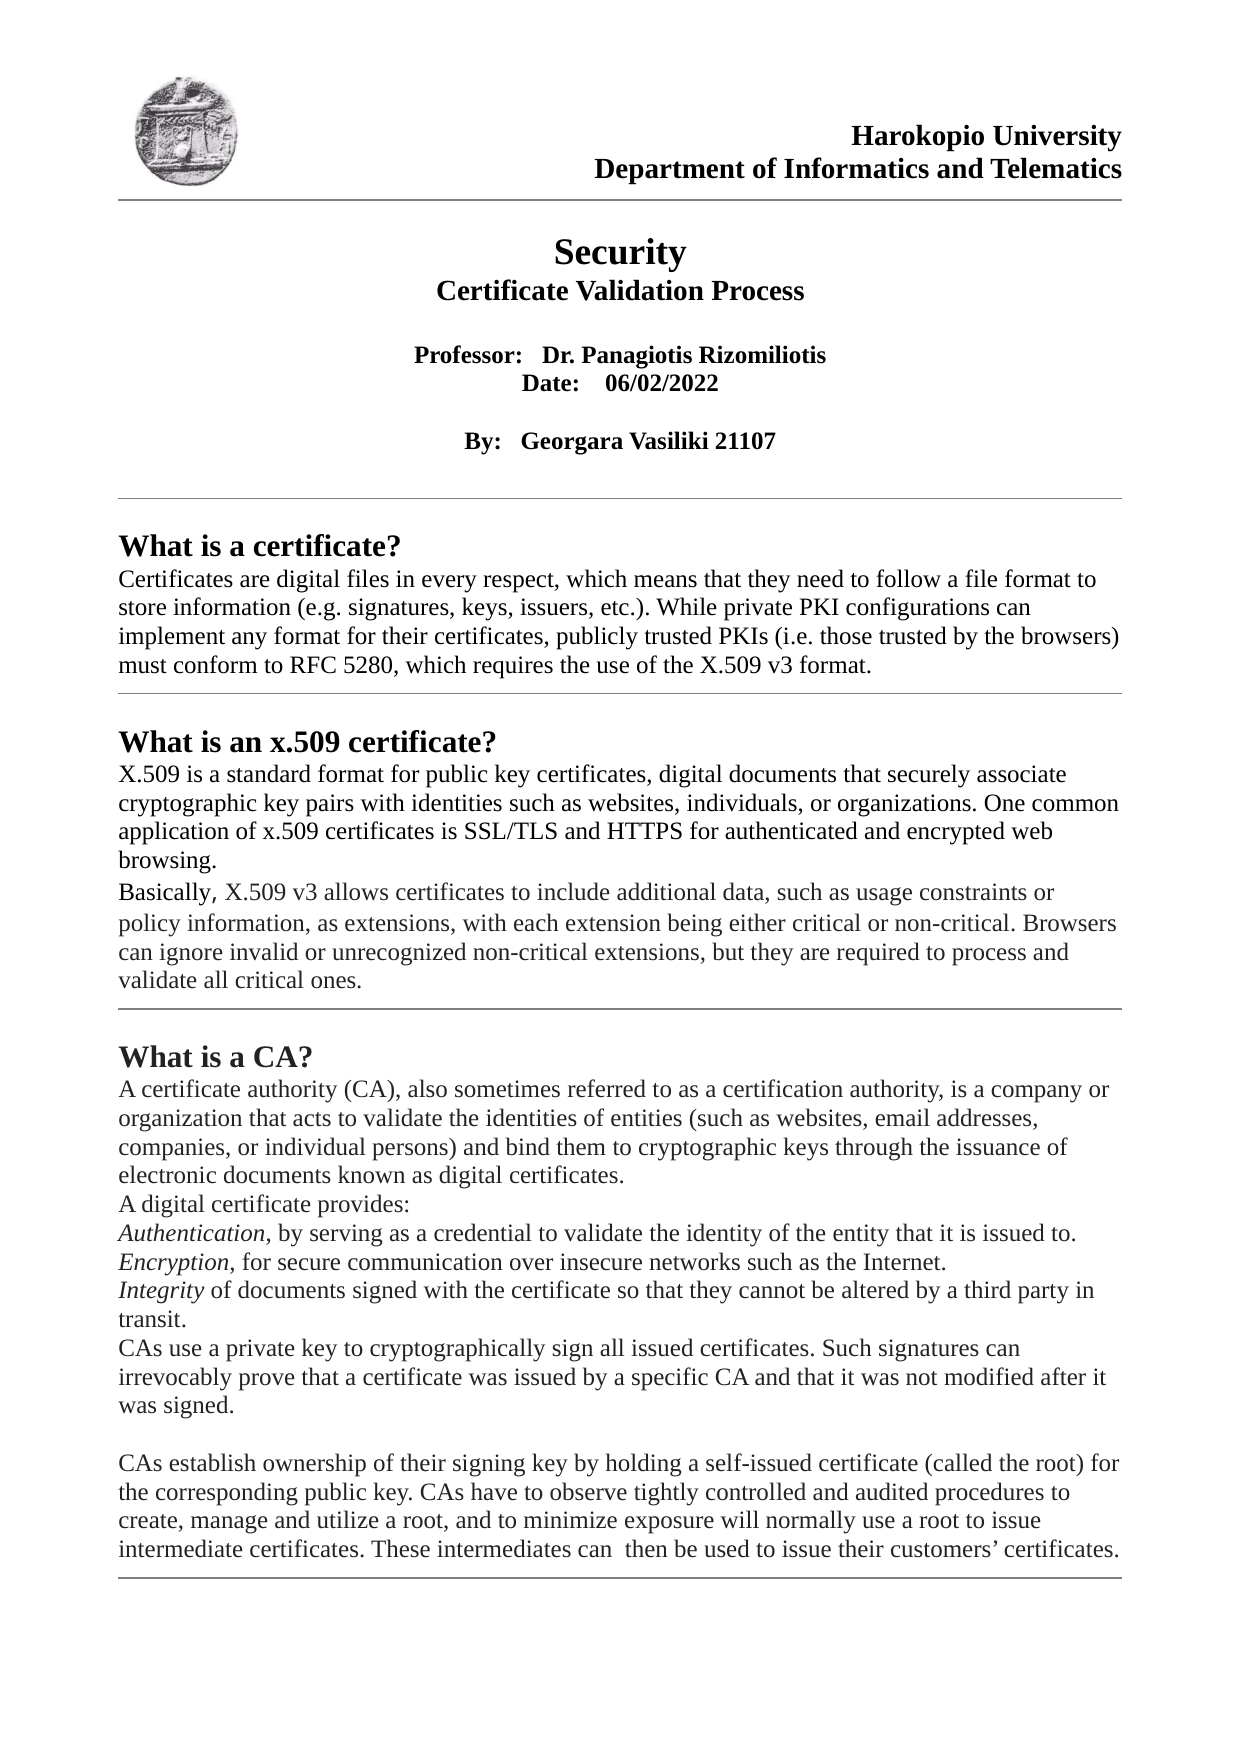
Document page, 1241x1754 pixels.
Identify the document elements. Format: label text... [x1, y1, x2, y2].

text What is an x.509 certificate? [118, 723, 1122, 759]
text Harokopio University [240, 118, 1122, 152]
text Department of Informatics and Telematics [240, 152, 1122, 185]
text Encryption, for secure communication over insecure networks such as the Internet. [118, 1247, 1122, 1276]
picture [128, 75, 240, 190]
text Security [118, 229, 1122, 273]
text By: Georgara Vasiliki 21107 [118, 426, 1122, 455]
text Professor: Dr. Panagiotis Rizomiliotis [118, 340, 1122, 368]
text X.509 is a standard format for public key certificates, digital documents that securely associate cryptographic key pairs with identities such as websites, individuals, or organizations. One common application of x.509 certificates is SSL/TLS and HTTPS for authenticated and encrypted web browsing. [118, 759, 1122, 874]
text Certificates are digital files in every respect, which means that they need to follow a file format to store information (e.g. signatures, keys, issuers, etc.). While private PKI configurations can implement any format for their certificates, publicly trusted PKIs (i.e. those trusted by the browsers) must conform to RFC 5280, which requires the use of the X.509 v3 format. [118, 564, 1122, 679]
text Date: 06/02/2022 [118, 368, 1122, 397]
text What is a certificate? [118, 528, 1122, 564]
text A digital certificate provides: [118, 1189, 1122, 1218]
text What is a CA? [118, 1038, 1122, 1074]
text A certificate authority (CA), also sometimes referred to as a certification authority, is a company or organization that acts to validate the identities of entities (such as websites, email addresses, companies, or individual persons) and bind them to cryptographic keys through the issuance of electronic documents known as digital certificates. [118, 1074, 1122, 1189]
text CAs establish ownership of their signing key by holding a self-issued certificate (called the root) for the corresponding public key. CAs have to observe tightly controlled and audited procedures to create, manage and utilize a root, and to minimize exposure will normally use a root to issue intermediate certificates. These intermediates can then be used to issue their customers’ certificates. [118, 1448, 1122, 1563]
text Basically, X.509 v3 allows certificates to include additional data, such as usage constraints or policy information, as extensions, with each extension being either critical or non-critical. Browsers can ignore invalid or unrecognized non-critical extensions, but they are required to process and validate all critical ones. [118, 874, 1122, 994]
text Authentication, by serving as a credential to validate the identity of the entity that it is issued to. [118, 1218, 1122, 1247]
text CAs use a private key to cryptographically sign all issued certificates. Such signatures can irrevocably prove that a certificate was issued by a specific CA and that it was not modified after it was signed. [118, 1333, 1122, 1419]
text Certificate Validation Process [118, 273, 1122, 306]
text Integrity of documents signed with the certificate so that they cannot be altered by a third party in transit. [118, 1276, 1122, 1333]
